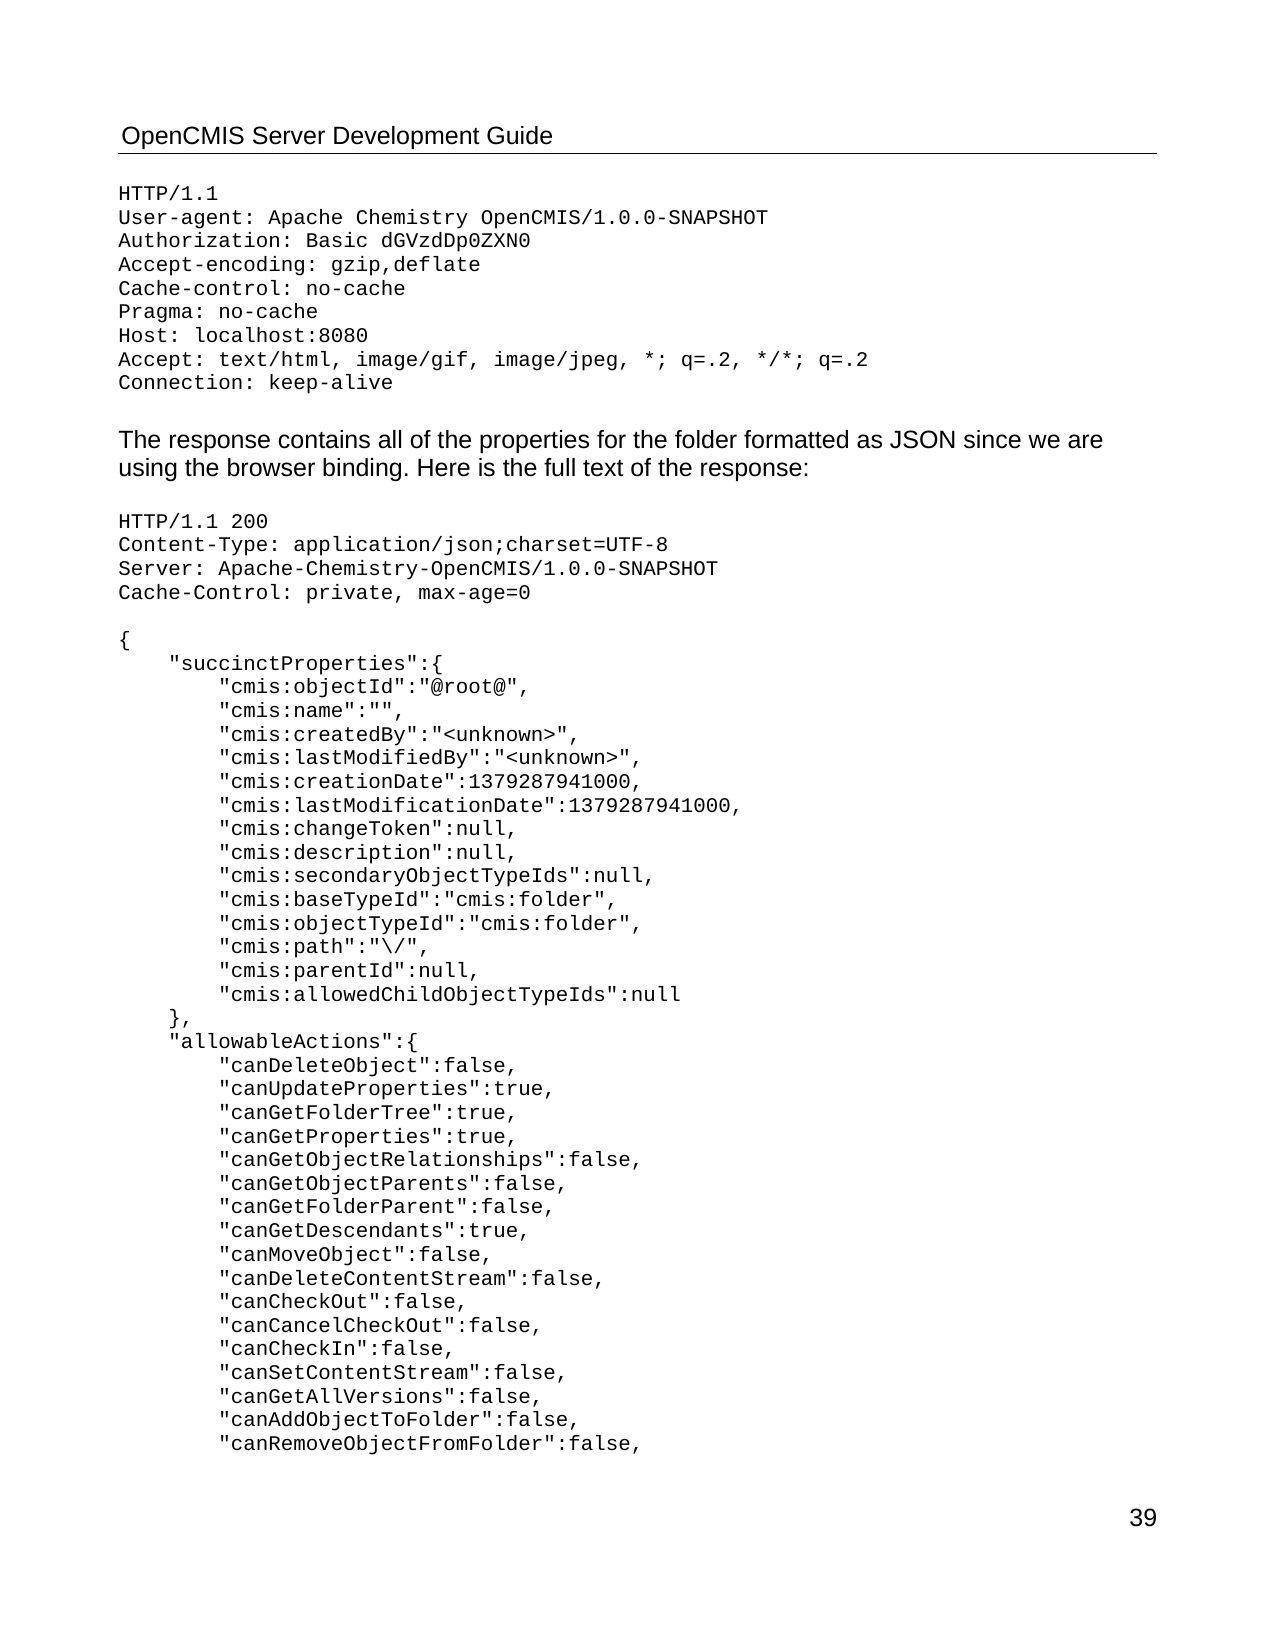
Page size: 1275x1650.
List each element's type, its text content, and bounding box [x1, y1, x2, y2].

text "canDeleteObject":false, [118, 1055, 1157, 1078]
text "canRemoveObjectFromFolder":false, [118, 1433, 1157, 1457]
text "canGetAllVersions":false, [118, 1386, 1157, 1409]
text "canAddObjectToFolder":false, [118, 1409, 1157, 1433]
text "canCancelCheckOut":false, [118, 1315, 1157, 1338]
text }, [118, 1007, 1157, 1031]
text Content-Type: application/json;charset=UTF-8 [118, 534, 1157, 558]
text "cmis:secondaryObjectTypeIds":null, [118, 866, 1157, 889]
text "canDeleteContentStream":false, [118, 1267, 1157, 1291]
text Cache-control: no-cache [118, 278, 1157, 301]
text Accept-encoding: gzip,deflate [118, 254, 1157, 278]
text Cache-Control: private, max-age=0 [118, 582, 1157, 605]
text "canUpdateProperties":true, [118, 1078, 1157, 1102]
text "cmis:path":"\/", [118, 936, 1157, 960]
text User-agent: Apache Chemistry OpenCMIS/1.0.0-SNAPSHOT [118, 207, 1157, 230]
text "cmis:objectId":"@root@", [118, 676, 1157, 700]
text "canCheckIn":false, [118, 1338, 1157, 1362]
text "cmis:parentId":null, [118, 960, 1157, 984]
text "canSetContentStream":false, [118, 1362, 1157, 1386]
text Authorization: Basic dGVzdDp0ZXN0 [118, 230, 1157, 254]
text HTTP/1.1 [118, 183, 1157, 207]
text "cmis:lastModificationDate":1379287941000, [118, 794, 1157, 818]
text "succinctProperties":{ [118, 653, 1157, 676]
text { [118, 629, 1157, 653]
text "cmis:baseTypeId":"cmis:folder", [118, 889, 1157, 913]
text Host: localhost:8080 [118, 325, 1157, 348]
text Accept: text/html, image/gif, image/jpeg, *; q=.2, */*; q=.2 [118, 348, 1157, 372]
text "canGetFolderTree":true, [118, 1102, 1157, 1126]
text Connection: keep-alive [118, 372, 1157, 396]
text HTTP/1.1 200 [118, 511, 1157, 534]
text "canCheckOut":false, [118, 1291, 1157, 1315]
text "canGetObjectParents":false, [118, 1173, 1157, 1197]
text Server: Apache-Chemistry-OpenCMIS/1.0.0-SNAPSHOT [118, 558, 1157, 582]
text "cmis:creationDate":1379287941000, [118, 771, 1157, 794]
text The response contains all of the properties for the folder formatted as JSON since we are using the browser binding. Here is the full text of the response: [118, 424, 1157, 482]
text "canGetObjectRelationships":false, [118, 1149, 1157, 1173]
text "cmis:allowedChildObjectTypeIds":null [118, 984, 1157, 1007]
text "allowableActions":{ [118, 1031, 1157, 1055]
text "cmis:createdBy":"<unknown>", [118, 724, 1157, 747]
text "cmis:description":null, [118, 842, 1157, 866]
text "cmis:changeToken":null, [118, 818, 1157, 842]
text "canGetProperties":true, [118, 1126, 1157, 1149]
text "cmis:objectTypeId":"cmis:folder", [118, 913, 1157, 936]
text "canGetFolderParent":false, [118, 1197, 1157, 1220]
text "cmis:name":"", [118, 700, 1157, 724]
text Pragma: no-cache [118, 301, 1157, 325]
text "canGetDescendants":true, [118, 1220, 1157, 1244]
text "cmis:lastModifiedBy":"<unknown>", [118, 747, 1157, 771]
text "canMoveObject":false, [118, 1244, 1157, 1267]
